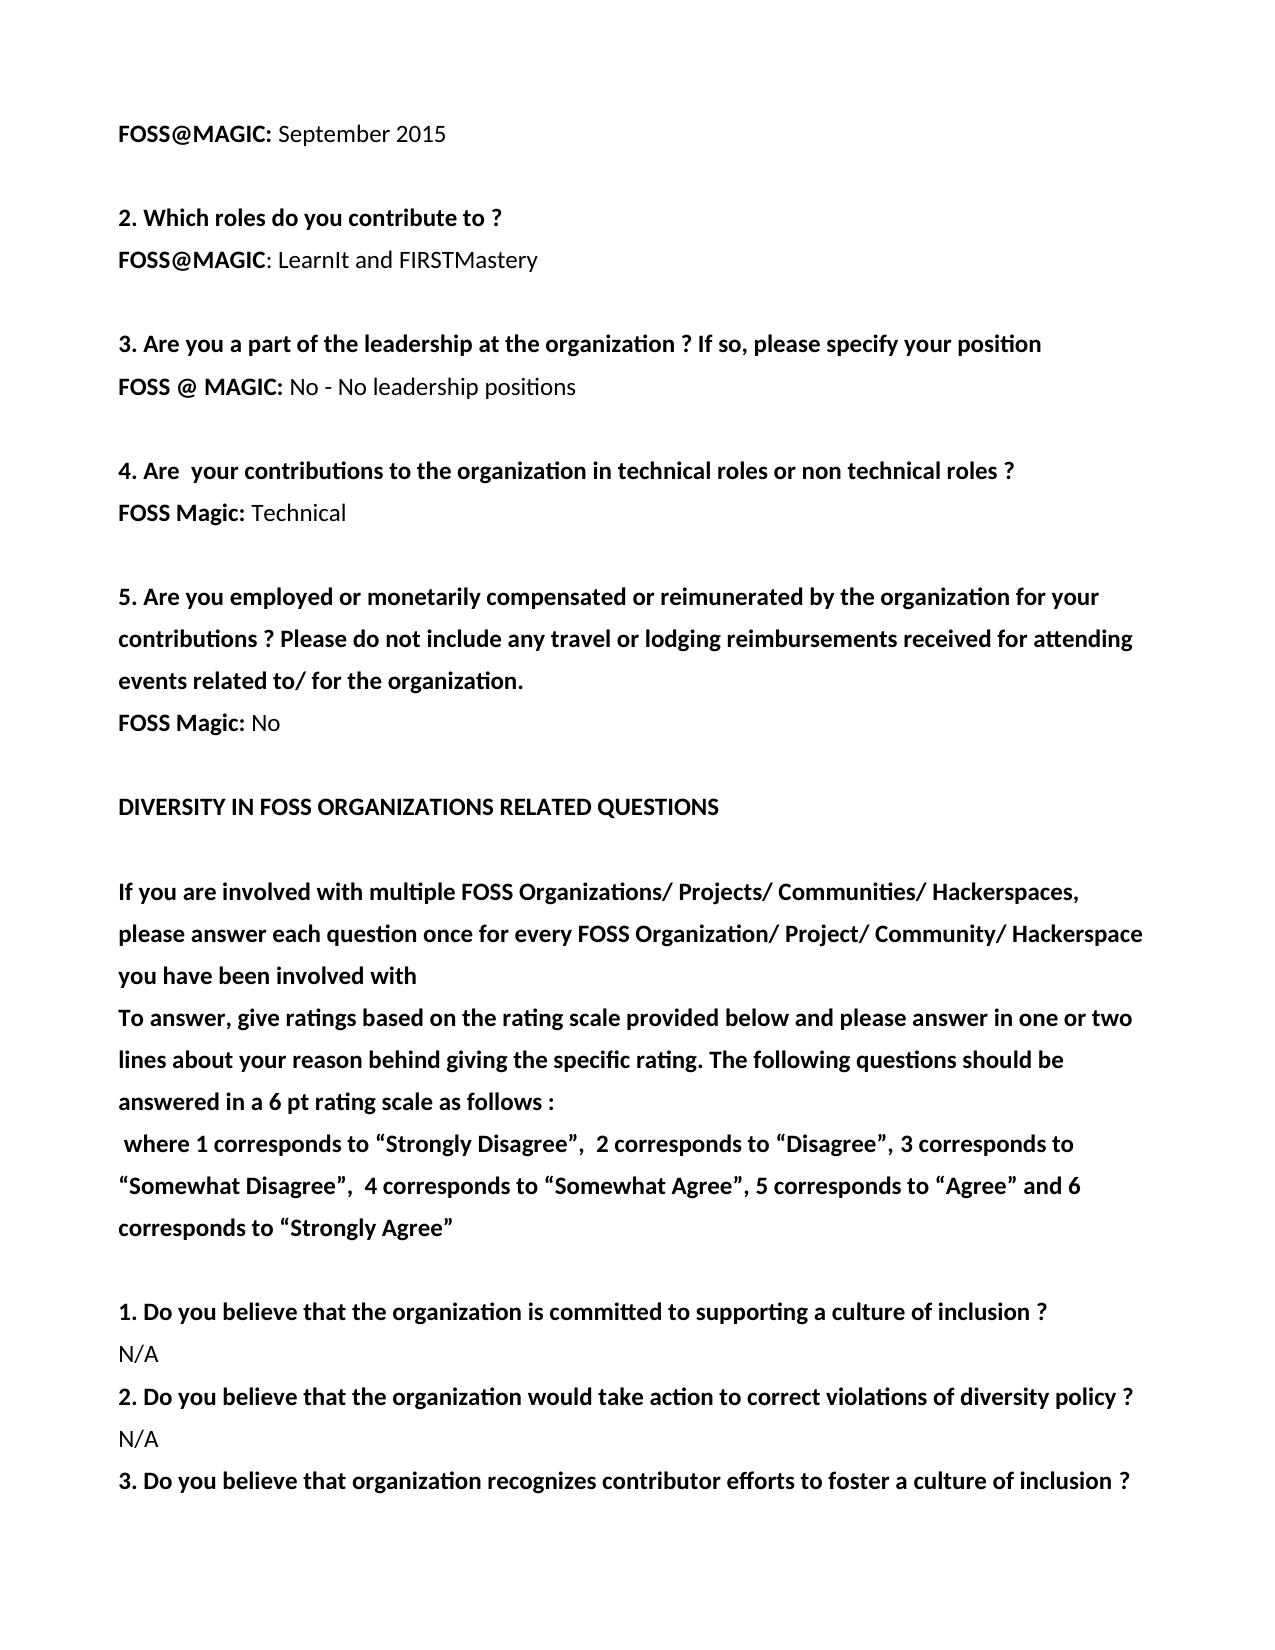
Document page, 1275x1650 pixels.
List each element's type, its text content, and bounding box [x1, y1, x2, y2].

text where 1 corresponds to “Strongly Disagree”, 2 corresponds to “Disagree”, 3 corresponds to “Somewhat Disagree”, 4 corresponds to “Somewhat Agree”, 5 corresponds to “Agree” and 6 corresponds to “Strongly Agree” [118, 1128, 1157, 1243]
text FOSS @ MAGIC: No - No leadership positions [118, 371, 1157, 401]
text DIVERSITY IN FOSS ORGANIZATIONS RELATED QUESTIONS [118, 791, 1157, 822]
text To answer, give ratings based on the rating scale provided below and please answer in one or two lines about your reason behind giving the specific rating. The following questions should be answered in a 6 pt rating scale as follows : [118, 1002, 1157, 1117]
text FOSS@MAGIC: LearnIt and FIRSTMastery [118, 244, 1157, 275]
text FOSS Magic: Technical [118, 497, 1157, 569]
text FOSS@MAGIC: September 2015 [118, 118, 1157, 149]
text 2. Do you believe that the organization would take action to correct violations of diversity policy ? [118, 1381, 1157, 1411]
text 3. Do you believe that organization recognizes contributor efforts to foster a culture of inclusion ? [118, 1465, 1157, 1495]
text If you are involved with multiple FOSS Organizations/ Projects/ Communities/ Hackerspaces, please answer each question once for every FOSS Organization/ Project/ Community/ Hackerspace you have been involved with [118, 876, 1157, 990]
text 5. Are you employed or monetarily compensated or reimunerated by the organization for your contributions ? Please do not include any travel or lodging reimbursements received for attending events related to/ for the organization. [118, 581, 1157, 696]
text 2. Which roles do you contribute to ? [118, 202, 1157, 233]
text FOSS Magic: No [118, 707, 1157, 780]
text 1. Do you believe that the organization is committed to supporting a culture of inclusion ? [118, 1296, 1157, 1327]
text N/A [118, 1423, 1157, 1453]
text 4. Are your contributions to the organization in technical roles or non technical roles ? [118, 455, 1157, 485]
text 3. Are you a part of the leadership at the organization ? If so, please specify your position [118, 328, 1157, 359]
text N/A [118, 1338, 1157, 1369]
